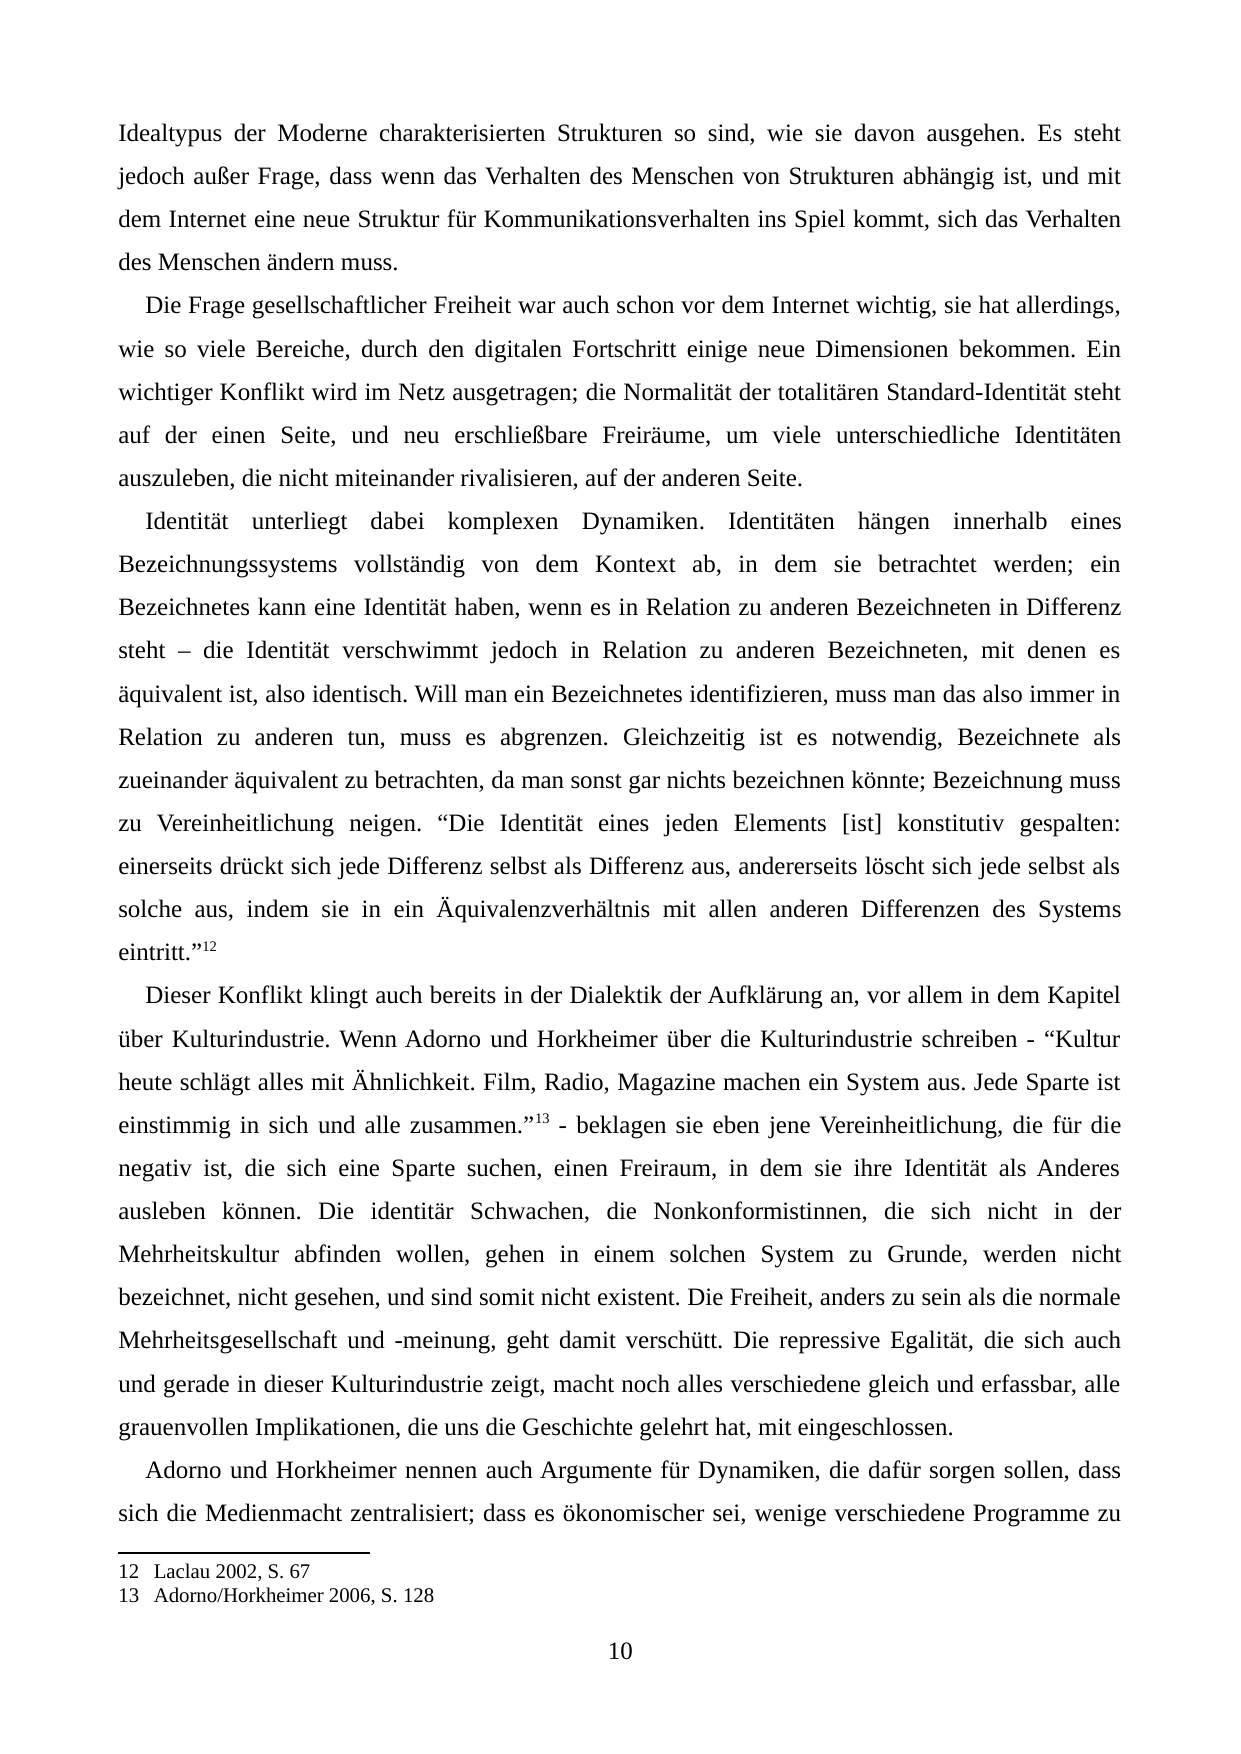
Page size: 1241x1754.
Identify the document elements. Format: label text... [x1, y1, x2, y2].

text Adorno und Horkheimer nennen auch Argumente für Dynamiken, die dafür sorgen sollen, dass sich die Medienmacht zentralisiert; dass es ökonomischer sei, wenige verschiedene Programme zu [118, 1455, 1122, 1527]
text Idealtypus der Moderne charakterisierten Strukturen so sind, wie sie davon ausgehen. Es steht jedoch außer Frage, dass wenn das Verhalten des Menschen von Strukturen abhängig ist, und mit dem Internet eine neue Struktur für Kommunikationsverhalten ins Spiel kommt, sich das Verhalten des Menschen ändern muss. [118, 118, 1122, 276]
text Laclau 2002, S. 67 [118, 1559, 1122, 1583]
text Adorno/Horkheimer 2006, S. 128 [118, 1583, 1122, 1607]
text Dieser Konflikt klingt auch bereits in der Dialektik der Aufklärung an, vor allem in dem Kapitel über Kulturindustrie. Wenn Adorno und Horkheimer über die Kulturindustrie schreiben - “Kultur heute schlägt alles mit Ähnlichkeit. Film, Radio, Magazine machen ein System aus. Jede Sparte ist einstimmig in sich und alle zusammen.” - beklagen sie eben jene Vereinheitlichung, die für die negativ ist, die sich eine Sparte suchen, einen Freiraum, in dem sie ihre Identität als Anderes ausleben können. Die identitär Schwachen, die Nonkonformistinnen, die sich nicht in der Mehrheitskultur abfinden wollen, gehen in einem solchen System zu Grunde, werden nicht bezeichnet, nicht gesehen, und sind somit nicht existent. Die Freiheit, anders zu sein als die normale Mehrheitsgesellschaft und -meinung, geht damit verschütt. Die repressive Egalität, die sich auch und gerade in dieser Kulturindustrie zeigt, macht noch alles verschiedene gleich und erfassbar, alle grauenvollen Implikationen, die uns die Geschichte gelehrt hat, mit eingeschlossen. [118, 981, 1122, 1441]
text Identität unterliegt dabei komplexen Dynamiken. Identitäten hängen innerhalb eines Bezeichnungssystems vollständig von dem Kontext ab, in dem sie betrachtet werden; ein Bezeichnetes kann eine Identität haben, wenn es in Relation zu anderen Bezeichneten in Differenz steht – die Identität verschwimmt jedoch in Relation zu anderen Bezeichneten, mit denen es äquivalent ist, also identisch. Will man ein Bezeichnetes identifizieren, muss man das also immer in Relation zu anderen tun, muss es abgrenzen. Gleichzeitig ist es notwendig, Bezeichnete als zueinander äquivalent zu betrachten, da man sonst gar nichts bezeichnen könnte; Bezeichnung muss zu Vereinheitlichung neigen. “Die Identität eines jeden Elements [ist] konstitutiv gespalten: einerseits drückt sich jede Differenz selbst als Differenz aus, andererseits löscht sich jede selbst als solche aus, indem sie in ein Äquivalenzverhältnis mit allen anderen Differenzen des Systems eintritt.” [118, 506, 1122, 966]
text Die Frage gesellschaftlicher Freiheit war auch schon vor dem Internet wichtig, sie hat allerdings, wie so viele Bereiche, durch den digitalen Fortschritt einige neue Dimensionen bekommen. Ein wichtiger Konflikt wird im Netz ausgetragen; die Normalität der totalitären Standard-Identität steht auf der einen Seite, und neu erschließbare Freiräume, um viele unterschiedliche Identitäten auszuleben, die nicht miteinander rivalisieren, auf der anderen Seite. [118, 291, 1122, 492]
